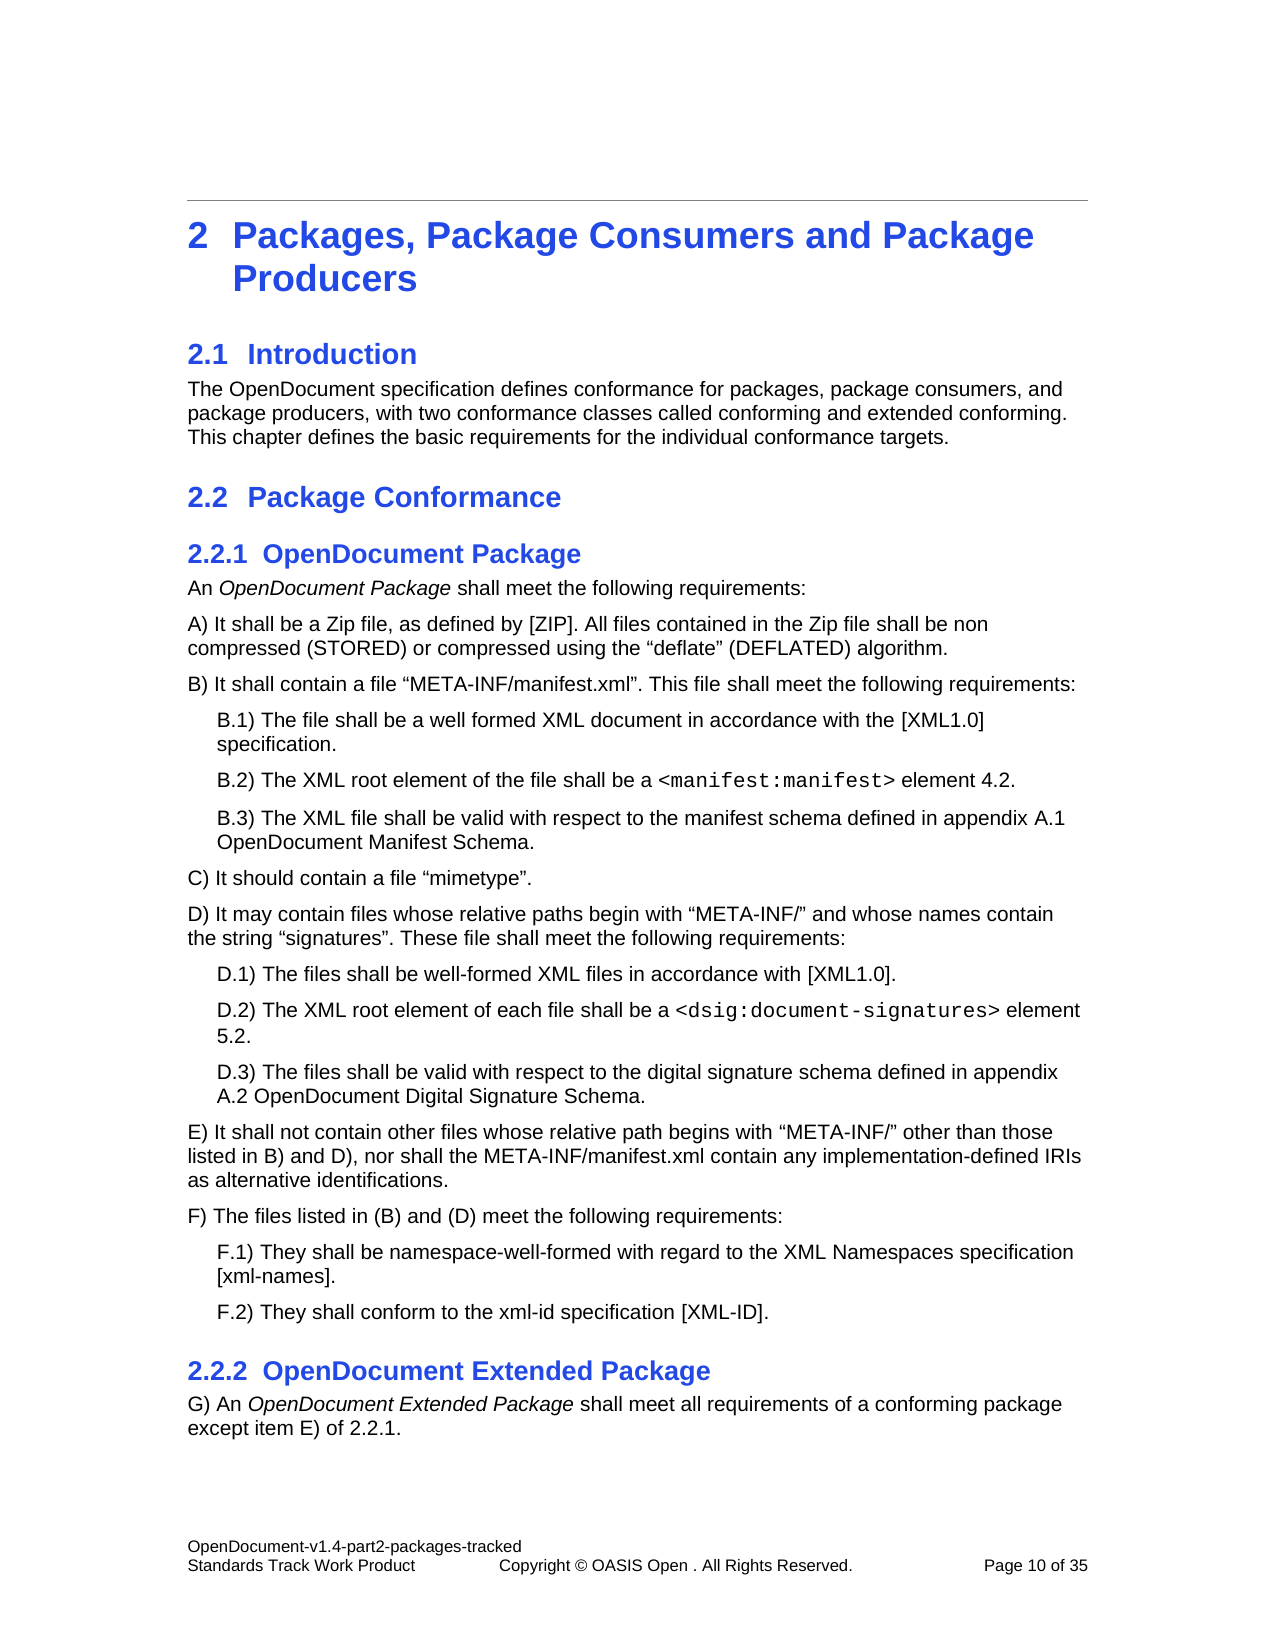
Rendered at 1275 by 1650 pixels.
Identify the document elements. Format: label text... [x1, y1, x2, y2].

list An OpenDocument Extended Package shall meet all requirements of a conforming package except item E) of 2.2.1. [187, 1392, 1088, 1440]
list They shall be namespace-well-formed with regard to the XML Namespaces specification [xml-names]. [187, 1239, 1088, 1287]
list The files shall be well-formed XML files in accordance with [XML1.0]. [187, 962, 1088, 986]
list They shall conform to the xml-id specification [XML-ID]. [187, 1299, 1088, 1323]
list It may contain files whose relative paths begin with “META-INF/” and whose names contain the string “signatures”. These file shall meet the following requirements: [187, 902, 1088, 949]
list It should contain a file “mimetype”. [187, 866, 1088, 889]
subtitle OpenDocument Extended Package [187, 1354, 1088, 1386]
list The files shall be valid with respect to the digital signature schema defined in appendix A.2 OpenDocument Digital Signature Schema. [187, 1059, 1088, 1107]
subtitle Package Conformance [187, 480, 1088, 513]
text An OpenDocument Package shall meet the following requirements: [187, 576, 1088, 599]
list It shall not contain other files whose relative path begins with “META-INF/” other than those listed in B) and D), nor shall the META-INF/manifest.xml contain any implementation-defined IRIs as alternative identifications. [187, 1119, 1088, 1191]
list The XML root element of each file shall be a <dsig:document-signatures> element 5.2. [187, 998, 1088, 1047]
list The XML root element of the file shall be a <manifest:manifest> element 4.2. [187, 768, 1088, 793]
list It shall contain a file “META-INF/manifest.xml”. This file shall meet the following requirements: [187, 672, 1088, 696]
list It shall be a Zip file, as defined by [ZIP]. All files contained in the Zip file shall be non compressed (STORED) or compressed using the “deflate” (DEFLATED) algorithm. [187, 612, 1088, 659]
list The file shall be a well formed XML document in accordance with the [XML1.0] specification. [187, 708, 1088, 756]
subtitle OpenDocument Package [187, 538, 1088, 569]
text The OpenDocument specification defines conformance for packages, package consumers, and package producers, with two conformance classes called conforming and extended conforming. This chapter defines the basic requirements for the individual conformance targets. [187, 377, 1088, 449]
list The XML file shall be valid with respect to the manifest schema defined in appendix A.1 OpenDocument Manifest Schema. [187, 806, 1088, 853]
subtitle Introduction [187, 337, 1088, 371]
subtitle Packages, Package Consumers and Package Producers [187, 201, 1088, 300]
list The files listed in (B) and (D) meet the following requirements: [187, 1203, 1088, 1227]
